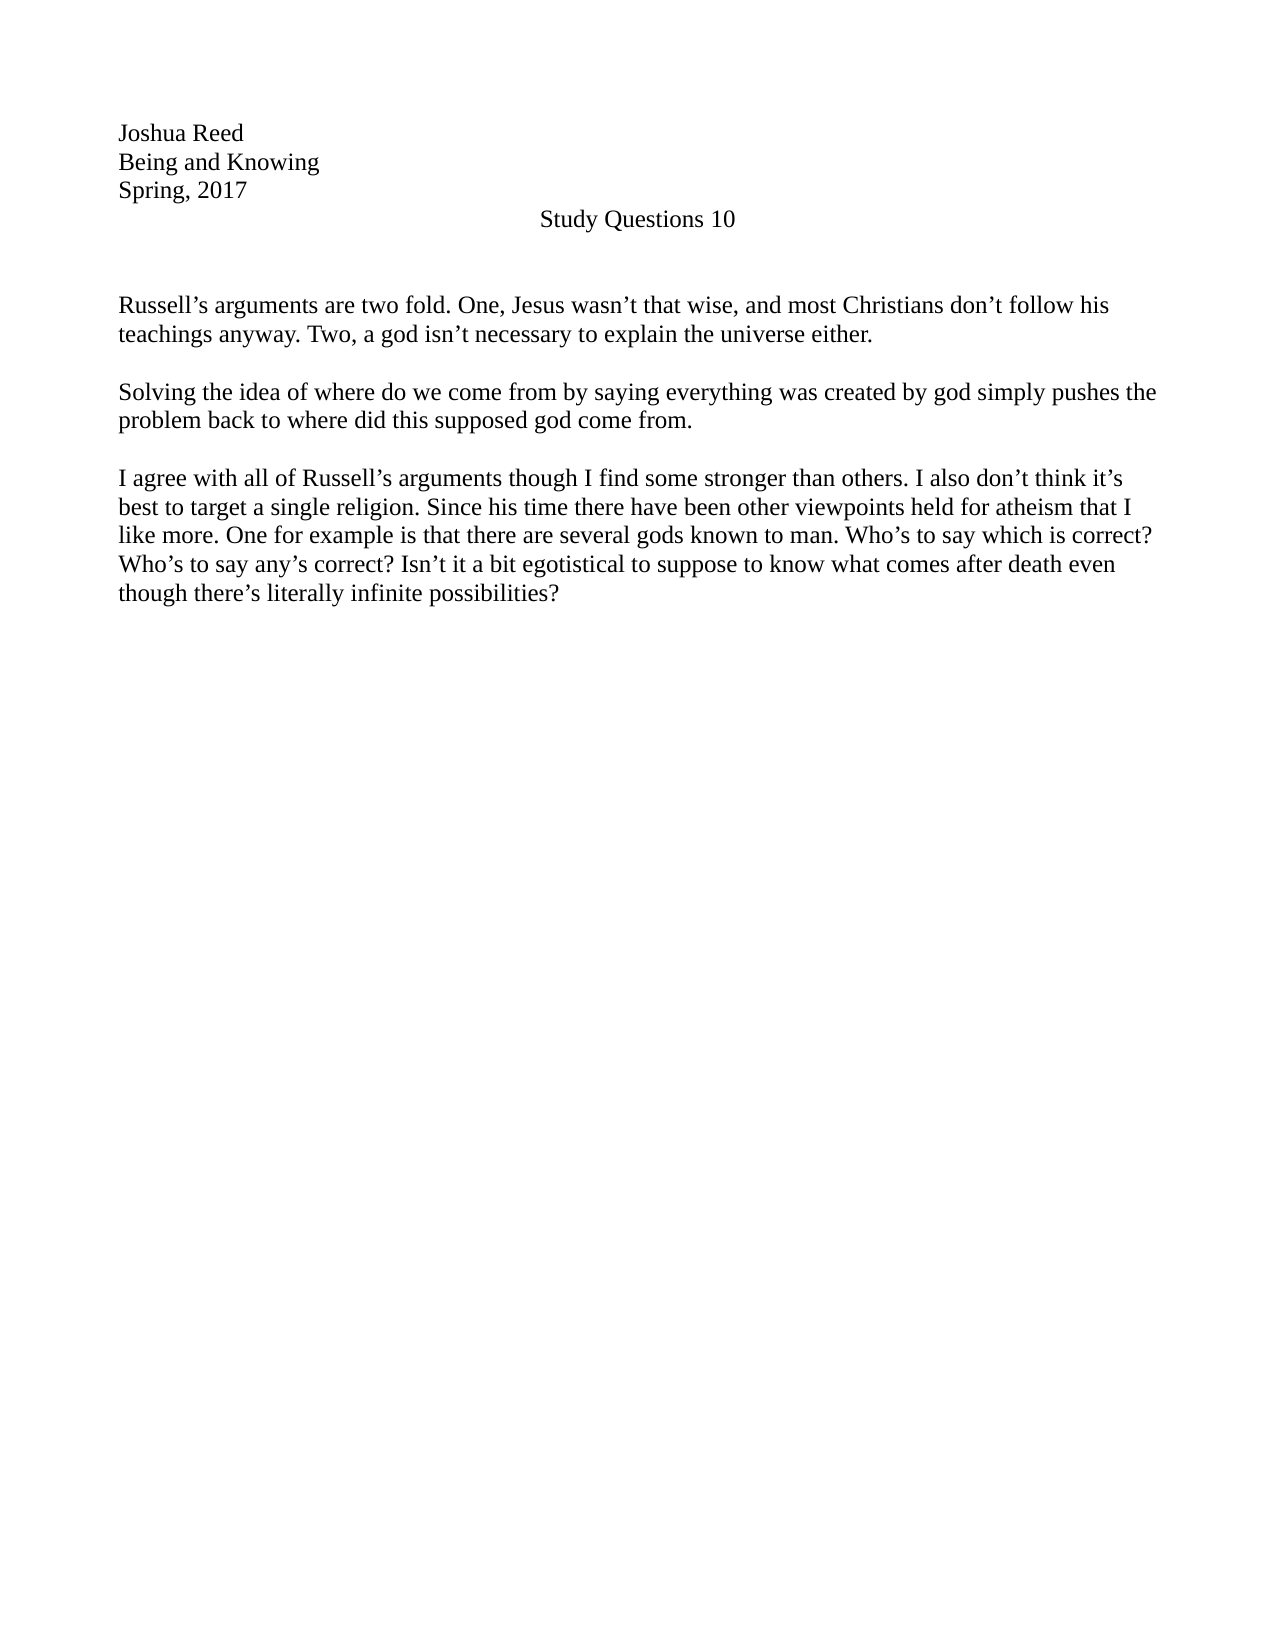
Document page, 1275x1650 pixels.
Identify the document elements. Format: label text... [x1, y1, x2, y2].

text Study Questions 10 [118, 204, 1157, 233]
text Solving the idea of where do we come from by saying everything was created by god simply pushes the problem back to where did this supposed god come from. [118, 377, 1157, 434]
text I agree with all of Russell’s arguments though I find some stronger than others. I also don’t think it’s best to target a single religion. Since his time there have been other viewpoints held for atheism that I like more. One for example is that there are several gods known to man. Who’s to say which is correct? Who’s to say any’s correct? Isn’t it a bit egotistical to suppose to know what comes after death even though there’s literally infinite possibilities? [118, 463, 1157, 607]
text Russell’s arguments are two fold. One, Jesus wasn’t that wise, and most Christians don’t follow his teachings anyway. Two, a god isn’t necessary to explain the universe either. [118, 291, 1157, 348]
text Joshua Reed [118, 118, 1157, 147]
text Being and Knowing [118, 147, 1157, 176]
text Spring, 2017 [118, 176, 1157, 204]
